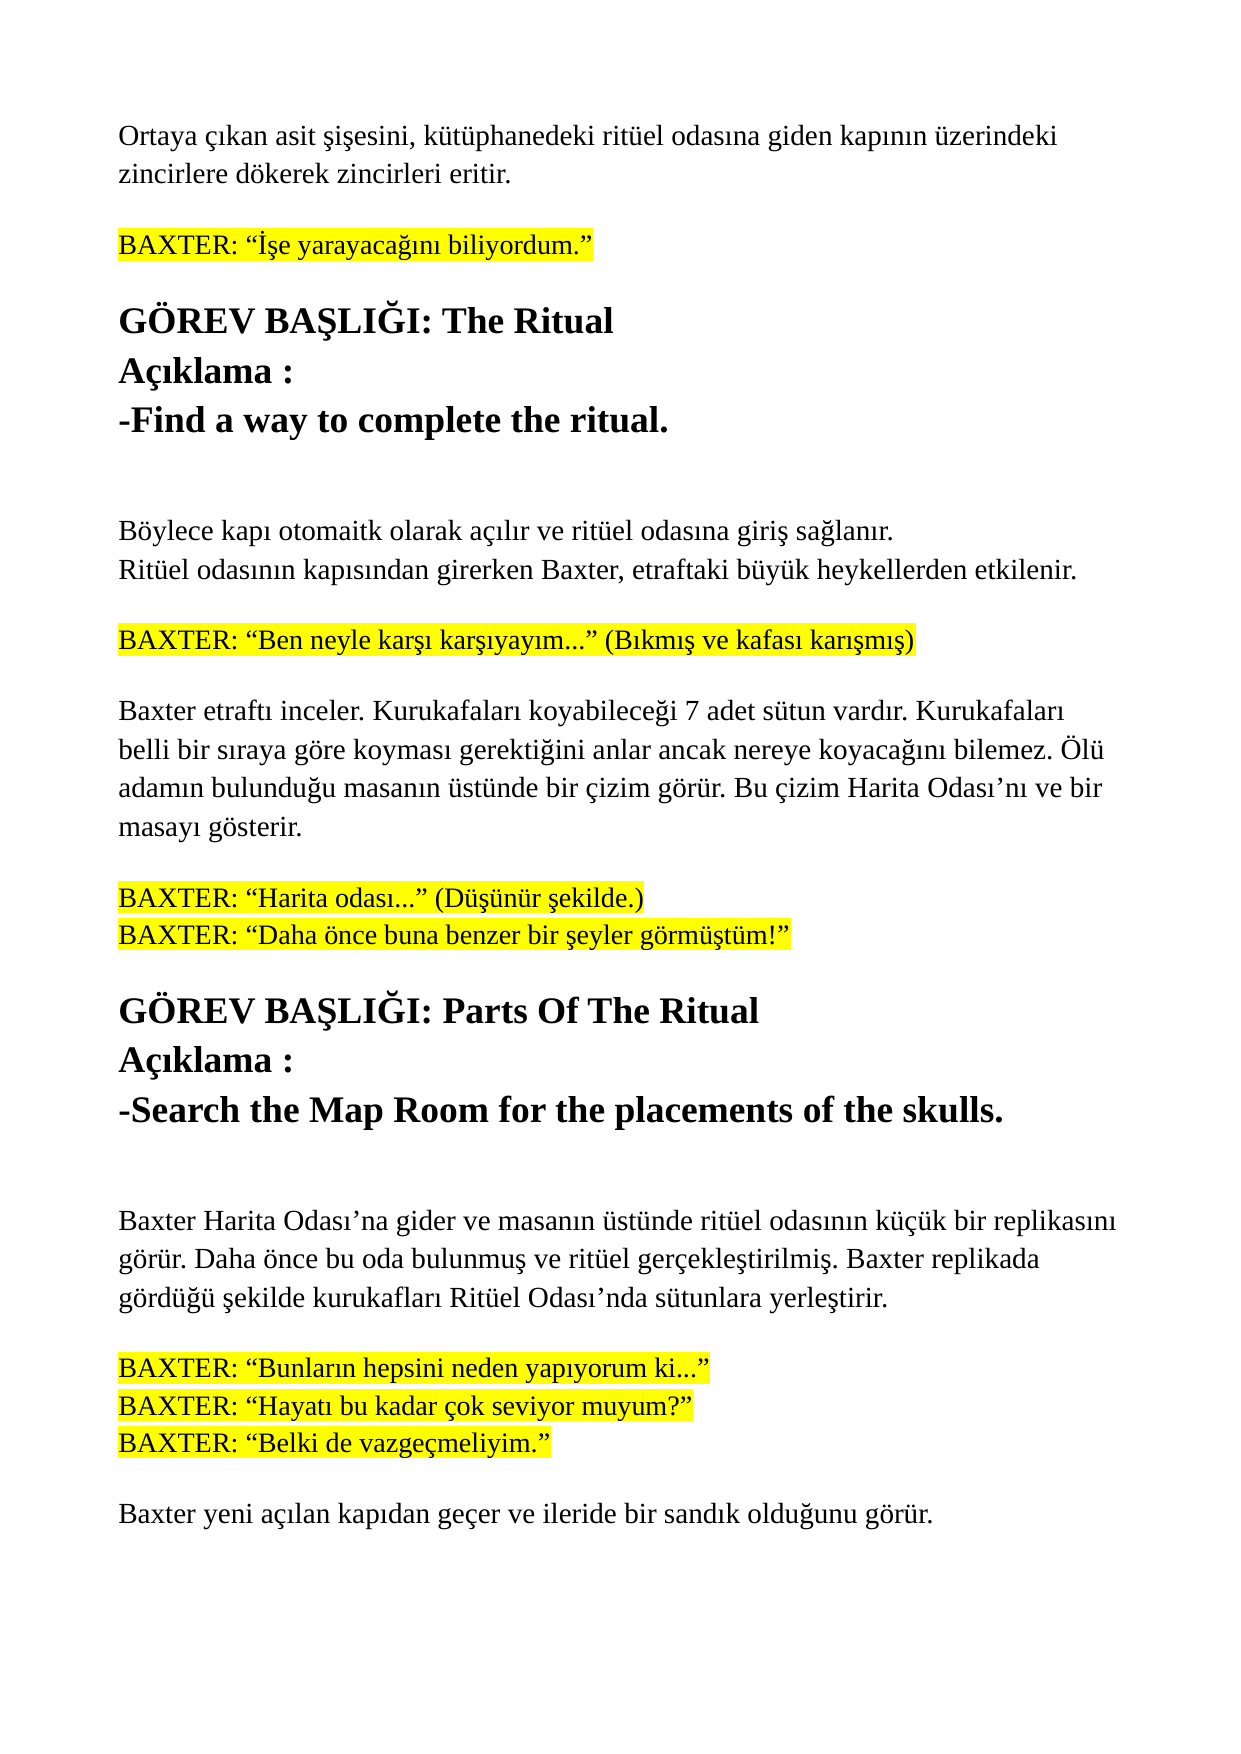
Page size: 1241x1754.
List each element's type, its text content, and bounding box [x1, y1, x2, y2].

text BAXTER: “İşe yarayacağını biliyordum.” [118, 228, 1122, 261]
text Açıklama : [118, 348, 1122, 391]
text GÖREV BAŞLIĞI: Parts Of The Ritual [118, 988, 1122, 1031]
text Ortaya çıkan asit şişesini, kütüphanedeki ritüel odasına giden kapının üzerindeki zincirlere dökerek zincirleri eritir. [118, 118, 1122, 190]
text Böylece kapı otomaitk olarak açılır ve ritüel odasına giriş sağlanır. [118, 513, 1122, 547]
text BAXTER: “Harita odası...” (Düşünür şekilde.) [118, 881, 1122, 913]
text -Search the Map Room for the placements of the skulls. [118, 1087, 1122, 1130]
text BAXTER: “Ben neyle karşı karşıyayım...” (Bıkmış ve kafası karışmış) [118, 623, 1122, 656]
text GÖREV BAŞLIĞI: The Ritual [118, 298, 1122, 342]
text Baxter Harita Odası’na gider ve masanın üstünde ritüel odasının küçük bir replikasını görür. Daha önce bu oda bulunmuş ve ritüel gerçekleştirilmiş. Baxter replikada gördüğü şekilde kurukafları Ritüel Odası’nda sütunlara yerleştirir. [118, 1203, 1122, 1313]
text BAXTER: “Hayatı bu kadar çok seviyor muyum?” [118, 1389, 1122, 1421]
text Ritüel odasının kapısından girerken Baxter, etraftaki büyük heykellerden etkilenir. [118, 552, 1122, 585]
text Baxter yeni açılan kapıdan geçer ve ileride bir sandık olduğunu görür. [118, 1496, 1122, 1530]
text Baxter etraftı inceler. Kurukafaları koyabileceği 7 adet sütun vardır. Kurukafaları belli bir sıraya göre koyması gerektiğini anlar ancak nereye koyacağını bilemez. Ölü adamın bulunduğu masanın üstünde bir çizim görür. Bu çizim Harita Odası’nı ve bir masayı gösterir. [118, 693, 1122, 843]
text BAXTER: “Daha önce buna benzer bir şeyler görmüştüm!” [118, 918, 1122, 950]
text Açıklama : [118, 1038, 1122, 1081]
text BAXTER: “Bunların hepsini neden yapıyorum ki...” [118, 1352, 1122, 1384]
text -Find a way to complete the ritual. [118, 398, 1122, 441]
text BAXTER: “Belki de vazgeçmeliyim.” [118, 1426, 1122, 1458]
